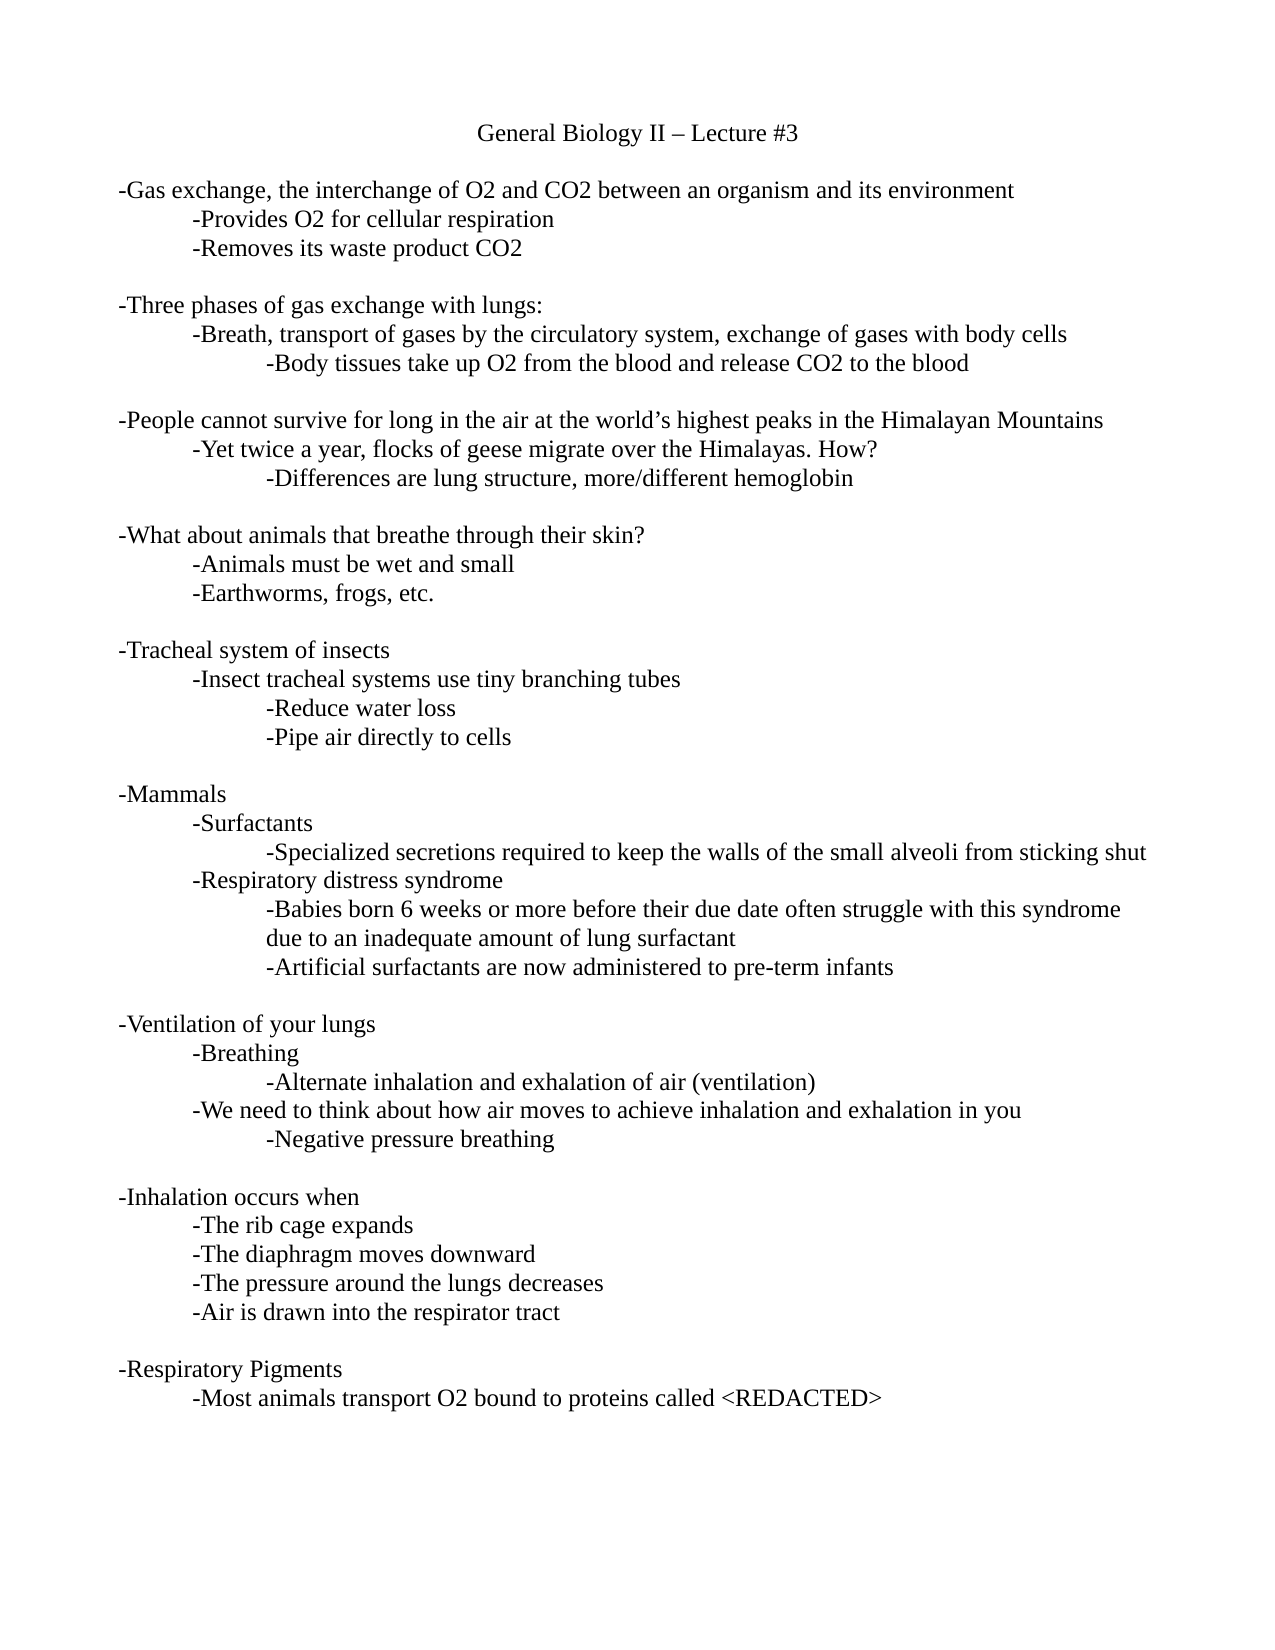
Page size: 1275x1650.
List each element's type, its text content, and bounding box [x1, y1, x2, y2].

text -The diaphragm moves downward [118, 1239, 1157, 1268]
text -Ventilation of your lungs [118, 1009, 1157, 1038]
text -Three phases of gas exchange with lungs: [118, 291, 1157, 319]
text -Body tissues take up O2 from the blood and release CO2 to the blood [118, 348, 1157, 377]
text -Air is drawn into the respirator tract [118, 1297, 1157, 1326]
text -We need to think about how air moves to achieve inhalation and exhalation in you [118, 1096, 1157, 1124]
text -Removes its waste product CO2 [118, 233, 1157, 262]
text -Babies born 6 weeks or more before their due date often struggle with this syndrome due to an inadequate amount of lung surfactant [118, 894, 1157, 952]
text -Negative pressure breathing [118, 1124, 1157, 1153]
text -Most animals transport O2 bound to proteins called <REDACTED> [118, 1383, 1157, 1412]
text -The pressure around the lungs decreases [118, 1268, 1157, 1297]
text -Artificial surfactants are now administered to pre-term infants [118, 952, 1157, 981]
text -Gas exchange, the interchange of O2 and CO2 between an organism and its environment [118, 176, 1157, 204]
text -Earthworms, frogs, etc. [118, 578, 1157, 607]
text -Inhalation occurs when [118, 1182, 1157, 1211]
text -Alternate inhalation and exhalation of air (ventilation) [118, 1067, 1157, 1096]
text -Yet twice a year, flocks of geese migrate over the Himalayas. How? [118, 434, 1157, 463]
text -Animals must be wet and small [118, 549, 1157, 578]
text -Respiratory Pigments [118, 1354, 1157, 1383]
text -Surfactants [118, 808, 1157, 837]
text -The rib cage expands [118, 1211, 1157, 1239]
text -Mammals [118, 779, 1157, 808]
text -Tracheal system of insects [118, 636, 1157, 664]
text -People cannot survive for long in the air at the world’s highest peaks in the Himalayan Mountains [118, 406, 1157, 434]
text -Respiratory distress syndrome [118, 866, 1157, 894]
text -Provides O2 for cellular respiration [118, 204, 1157, 233]
text -What about animals that breathe through their skin? [118, 521, 1157, 549]
text -Specialized secretions required to keep the walls of the small alveoli from sticking shut [118, 837, 1157, 866]
text -Insect tracheal systems use tiny branching tubes [118, 664, 1157, 693]
text -Differences are lung structure, more/different hemoglobin [118, 463, 1157, 492]
text General Biology II – Lecture #3 [118, 118, 1157, 147]
text -Breath, transport of gases by the circulatory system, exchange of gases with body cells [118, 319, 1157, 348]
text -Breathing [118, 1038, 1157, 1067]
text -Pipe air directly to cells [118, 722, 1157, 751]
text -Reduce water loss [118, 693, 1157, 722]
